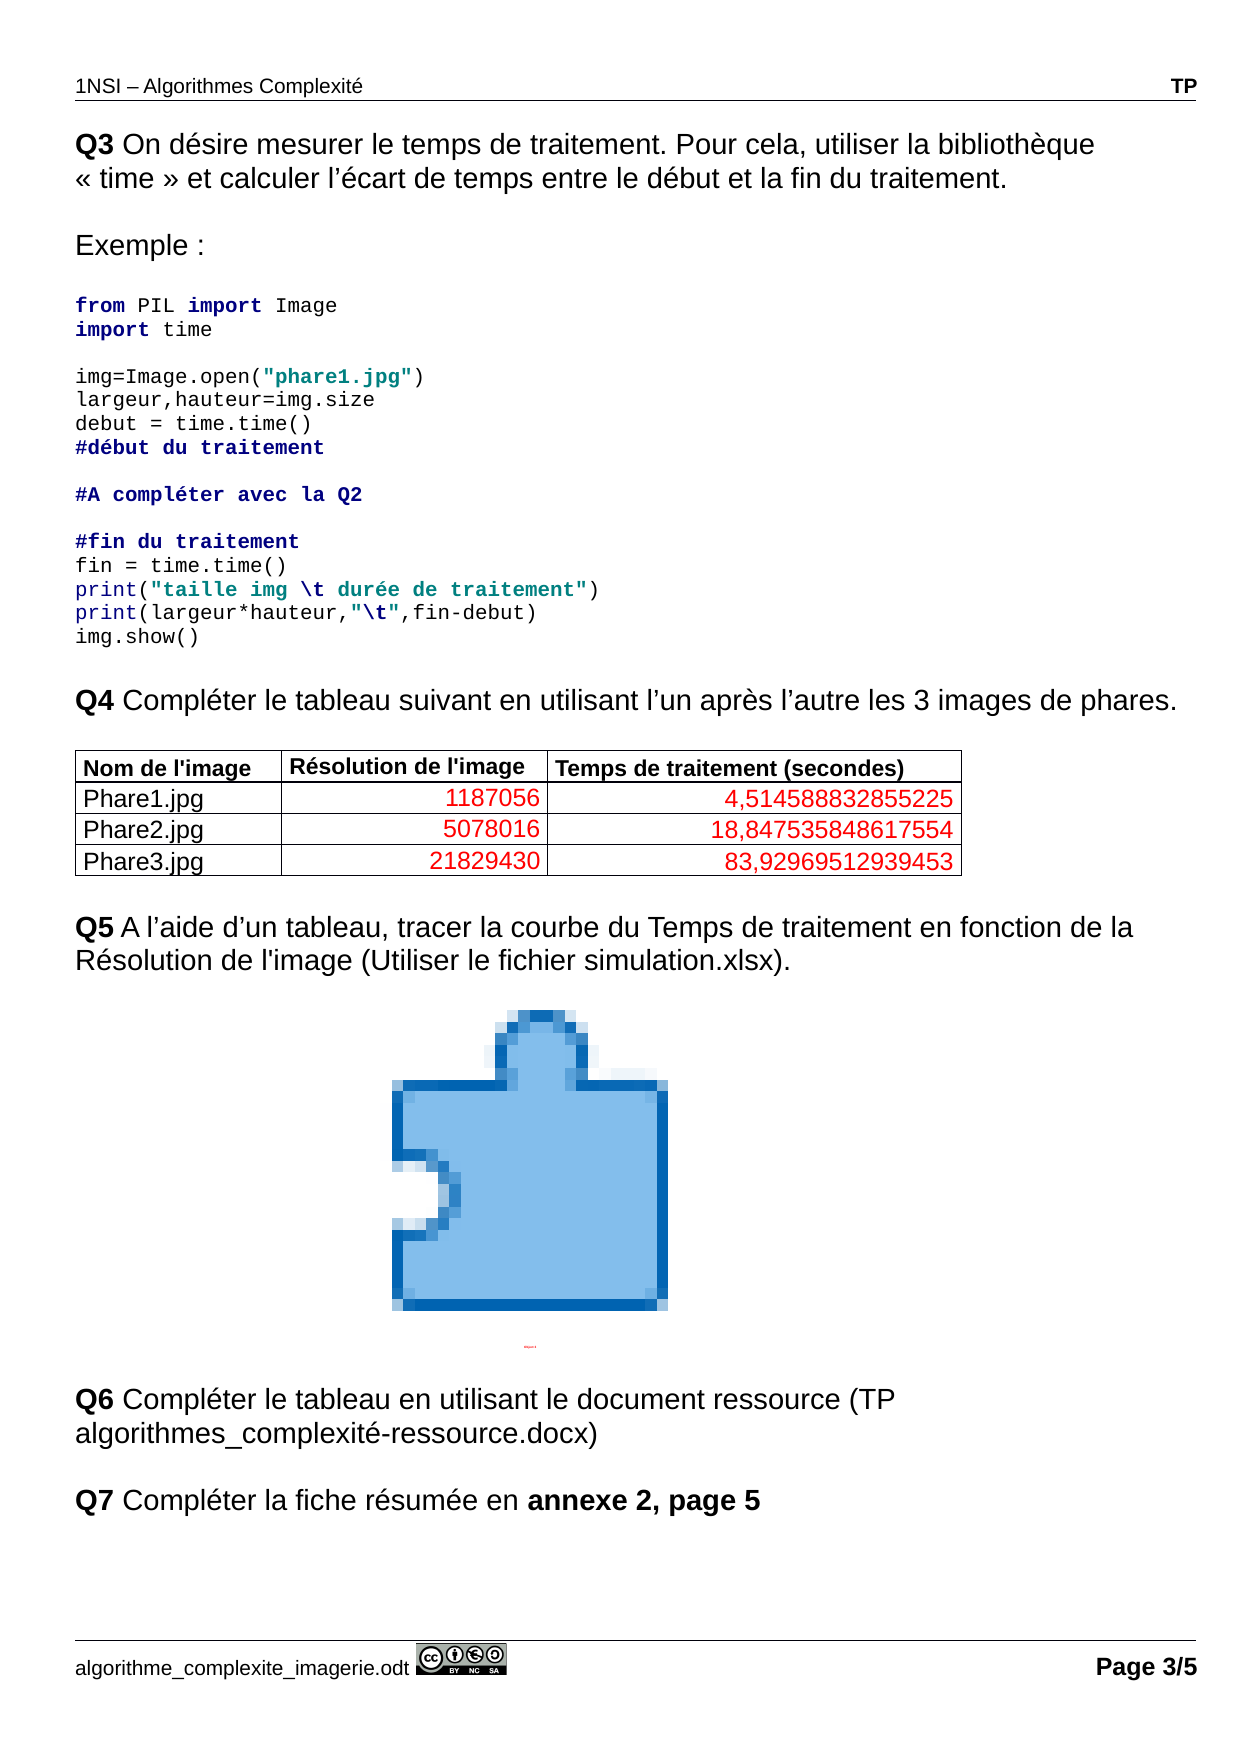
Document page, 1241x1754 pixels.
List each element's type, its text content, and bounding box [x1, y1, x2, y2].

text Q6 Compléter le tableau en utilisant le document ressource (TP algorithmes_complexité-ressource.docx) [75, 1382, 1196, 1449]
table_cell 83,92969512939453 [548, 845, 961, 875]
table_cell Phare2.jpg [76, 814, 281, 844]
table_cell 4,514588832855225 [548, 783, 961, 813]
text #fin du traitement [75, 531, 1196, 555]
table_header Nom de l'image [76, 751, 281, 781]
table_cell 5078016 [282, 814, 547, 844]
text Q7 Compléter la fiche résumée en annexe 2, page 5 [75, 1483, 1196, 1516]
table_header Résolution de l'image [282, 751, 547, 781]
text Exemple : [75, 228, 1196, 261]
picture [416, 1643, 507, 1675]
text Q3 On désire mesurer le temps de traitement. Pour cela, utiliser la bibliothèque « time » et calculer l’écart de temps entre le début et la fin du traitement. [75, 127, 1196, 194]
table_header Temps de traitement (secondes) [548, 751, 961, 781]
text Q4 Compléter le tableau suivant en utilisant l’un après l’autre les 3 images de phares. [75, 683, 1196, 717]
text from PIL import Image import time img=Image.open("phare1.jpg") largeur,hauteur=img.size debut = time.time() #début du traitement [75, 295, 1196, 460]
text Q5 A l’aide d’un tableau, tracer la courbe du Temps de traitement en fonction de la Résolution de l'image (Utiliser le fichier simulation.xlsx). [75, 910, 1196, 977]
text #A compléter avec la Q2 [75, 484, 1196, 508]
table_cell Phare1.jpg [76, 783, 281, 813]
table_cell 21829430 [282, 845, 547, 875]
text fin = time.time() print("taille img \t durée de traitement") print(largeur*hauteur,"\t",fin-debut) img.show() [75, 555, 1196, 649]
table_cell 1187056 [282, 783, 547, 813]
table_cell 18,847535848617554 [548, 814, 961, 844]
table_cell Phare3.jpg [76, 845, 281, 875]
